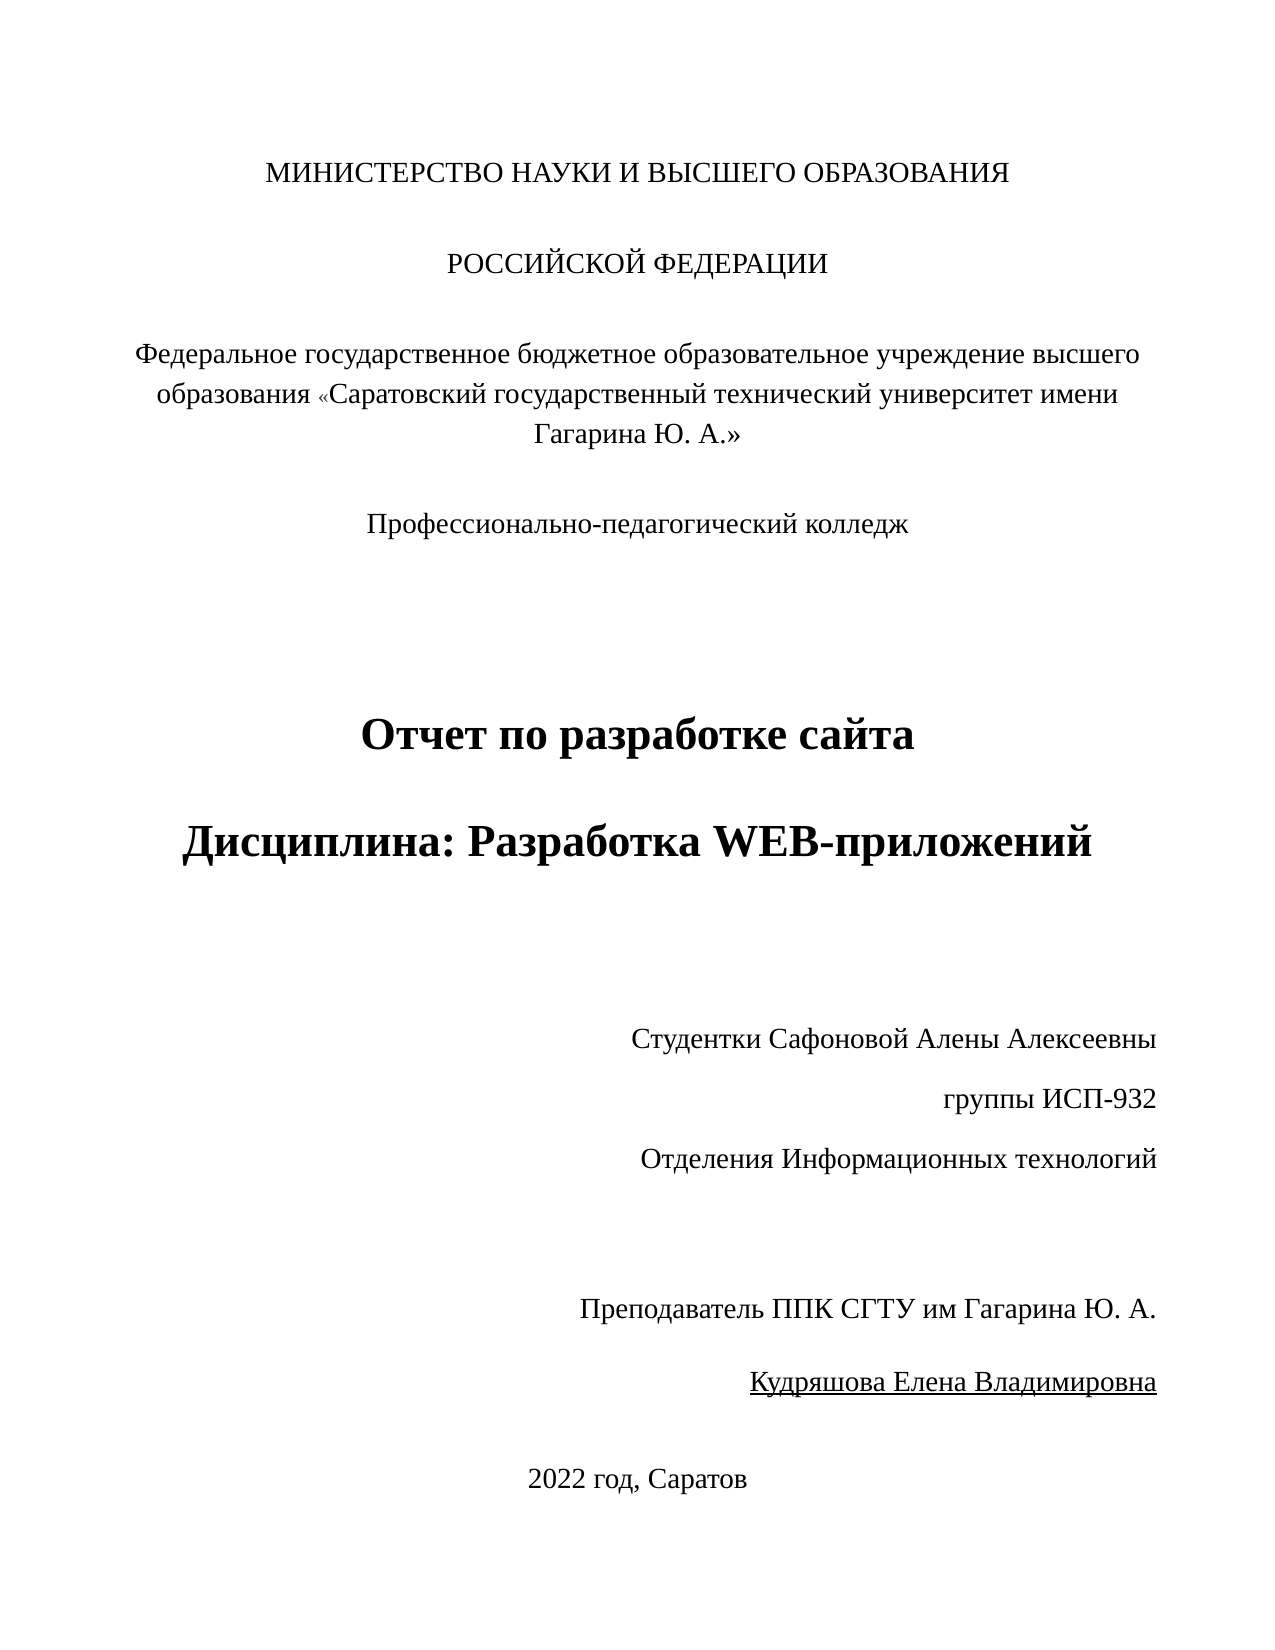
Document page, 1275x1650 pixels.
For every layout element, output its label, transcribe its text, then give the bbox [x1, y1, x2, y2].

text Студентки Сафоновой Алены Алексеевны [118, 1021, 1157, 1054]
text Отделения Информационных технологий [118, 1141, 1157, 1174]
text Федеральное государственное бюджетное образовательное учреждение высшего образования «Саратовский государственный технический университет имени Гагарина Ю. А.» [118, 336, 1157, 450]
text группы ИСП-932 [118, 1081, 1157, 1114]
text Отчет по разработке сайта [118, 707, 1157, 759]
text РОССИЙСКОЙ ФЕДЕРАЦИИ [118, 246, 1157, 279]
text Кудряшова Елена Владимировна [118, 1364, 1157, 1398]
text Профессионально-педагогический колледж [118, 507, 1157, 540]
text МИНИСТЕРСТВО НАУКИ И ВЫСШЕГО ОБРАЗОВАНИЯ [118, 156, 1157, 189]
text Дисциплина: Разработка WEB-приложений [118, 814, 1157, 866]
text Преподаватель ППК СГТУ им Гагарина Ю. А. [118, 1292, 1157, 1325]
text 2022 год, Саратов [118, 1462, 1157, 1495]
